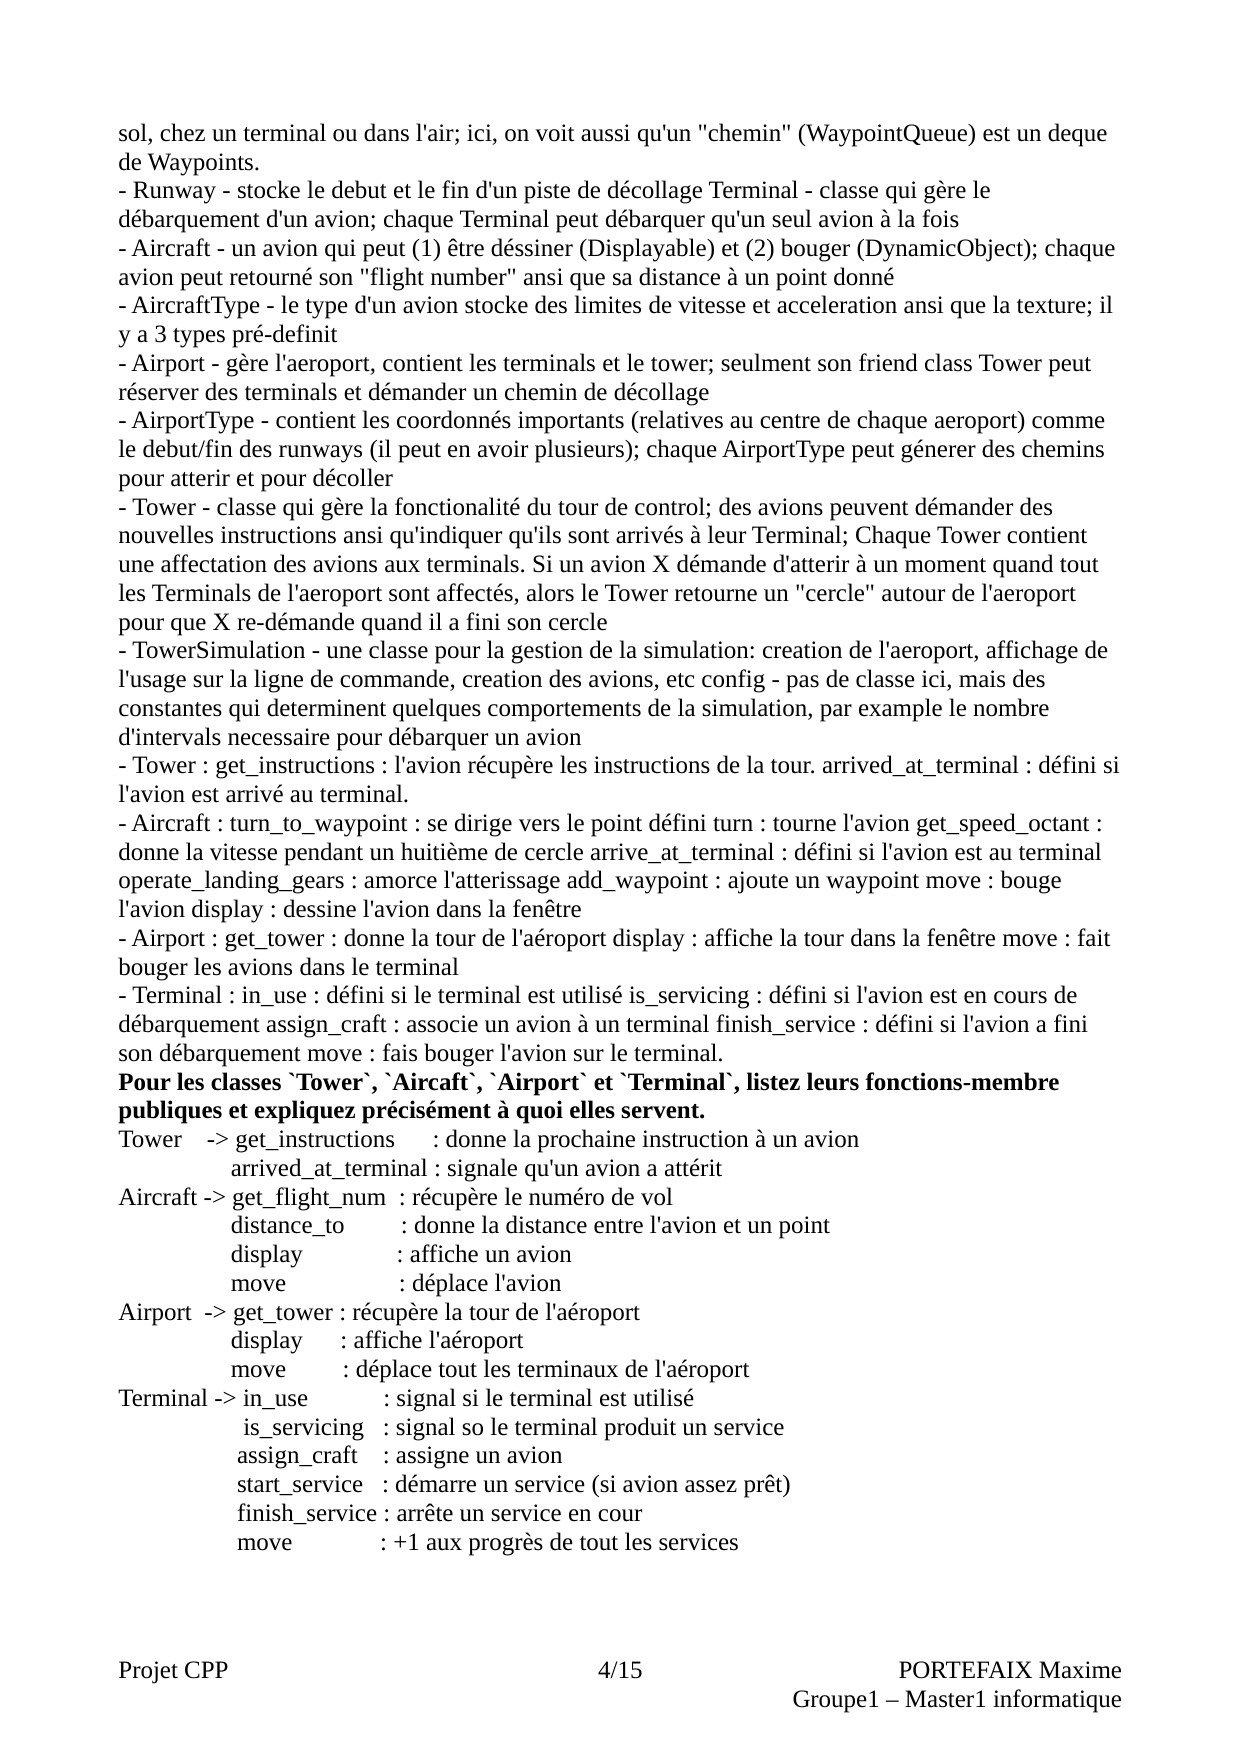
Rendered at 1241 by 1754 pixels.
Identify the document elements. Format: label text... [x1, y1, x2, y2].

text finish_service : arrête un service en cour [118, 1498, 1122, 1527]
text - Terminal : in_use : défini si le terminal est utilisé is_servicing : défini si l'avion est en cours de débarquement assign_craft : associe un avion à un terminal finish_service : défini si l'avion a fini son débarquement move : fais bouger l'avion sur le terminal. [118, 981, 1122, 1067]
text - Airport - gère l'aeroport, contient les terminals et le tower; seulment son friend class Tower peut réserver des terminals et démander un chemin de décollage [118, 348, 1122, 406]
text - Aircraft - un avion qui peut (1) être déssiner (Displayable) et (2) bouger (DynamicObject); chaque avion peut retourné son "flight number" ansi que sa distance à un point donné [118, 233, 1122, 291]
text arrived_at_terminal : signale qu'un avion a attérit [118, 1153, 1122, 1182]
text Aircraft -> get_flight_num : récupère le numéro de vol [118, 1182, 1122, 1211]
text Tower -> get_instructions : donne la prochaine instruction à un avion [118, 1124, 1122, 1153]
text Terminal -> in_use : signal si le terminal est utilisé [118, 1383, 1122, 1412]
text move : déplace l'avion [118, 1268, 1122, 1297]
text - AirportType - contient les coordonnés importants (relatives au centre de chaque aeroport) comme le debut/fin des runways (il peut en avoir plusieurs); chaque AirportType peut génerer des chemins pour atterir et pour décoller [118, 406, 1122, 492]
text display : affiche l'aéroport [118, 1326, 1122, 1354]
text move : +1 aux progrès de tout les services [118, 1527, 1122, 1556]
text distance_to : donne la distance entre l'avion et un point [118, 1211, 1122, 1239]
text - Tower - classe qui gère la fonctionalité du tour de control; des avions peuvent démander des nouvelles instructions ansi qu'indiquer qu'ils sont arrivés à leur Terminal; Chaque Tower contient une affectation des avions aux terminals. Si un avion X démande d'atterir à un moment quand tout les Terminals de l'aeroport sont affectés, alors le Tower retourne un "cercle" autour de l'aeroport pour que X re-démande quand il a fini son cercle [118, 492, 1122, 636]
text - Tower : get_instructions : l'avion récupère les instructions de la tour. arrived_at_terminal : défini si l'avion est arrivé au terminal. [118, 751, 1122, 808]
text - TowerSimulation - une classe pour la gestion de la simulation: creation de l'aeroport, affichage de l'usage sur la ligne de commande, creation des avions, etc config - pas de classe ici, mais des constantes qui determinent quelques comportements de la simulation, par example le nombre d'intervals necessaire pour débarquer un avion [118, 636, 1122, 751]
text is_servicing : signal so le terminal produit un service [118, 1412, 1122, 1441]
text - Aircraft : turn_to_waypoint : se dirige vers le point défini turn : tourne l'avion get_speed_octant : donne la vitesse pendant un huitième de cercle arrive_at_terminal : défini si l'avion est au terminal operate_landing_gears : amorce l'atterissage add_waypoint : ajoute un waypoint move : bouge l'avion display : dessine l'avion dans la fenêtre [118, 808, 1122, 923]
text - Airport : get_tower : donne la tour de l'aéroport display : affiche la tour dans la fenêtre move : fait bouger les avions dans le terminal [118, 923, 1122, 981]
text display : affiche un avion [118, 1239, 1122, 1268]
text sol, chez un terminal ou dans l'air; ici, on voit aussi qu'un "chemin" (WaypointQueue) est un deque de Waypoints. [118, 118, 1122, 176]
text Pour les classes `Tower`, `Aircaft`, `Airport` et `Terminal`, listez leurs fonctions-membre publiques et expliquez précisément à quoi elles servent. [118, 1067, 1122, 1124]
text move : déplace tout les terminaux de l'aéroport [118, 1354, 1122, 1383]
text - Runway - stocke le debut et le fin d'un piste de décollage Terminal - classe qui gère le débarquement d'un avion; chaque Terminal peut débarquer qu'un seul avion à la fois [118, 176, 1122, 233]
text - AircraftType - le type d'un avion stocke des limites de vitesse et acceleration ansi que la texture; il y a 3 types pré-definit [118, 291, 1122, 348]
text assign_craft : assigne un avion [118, 1441, 1122, 1469]
text start_service : démarre un service (si avion assez prêt) [118, 1469, 1122, 1498]
text Airport -> get_tower : récupère la tour de l'aéroport [118, 1297, 1122, 1326]
